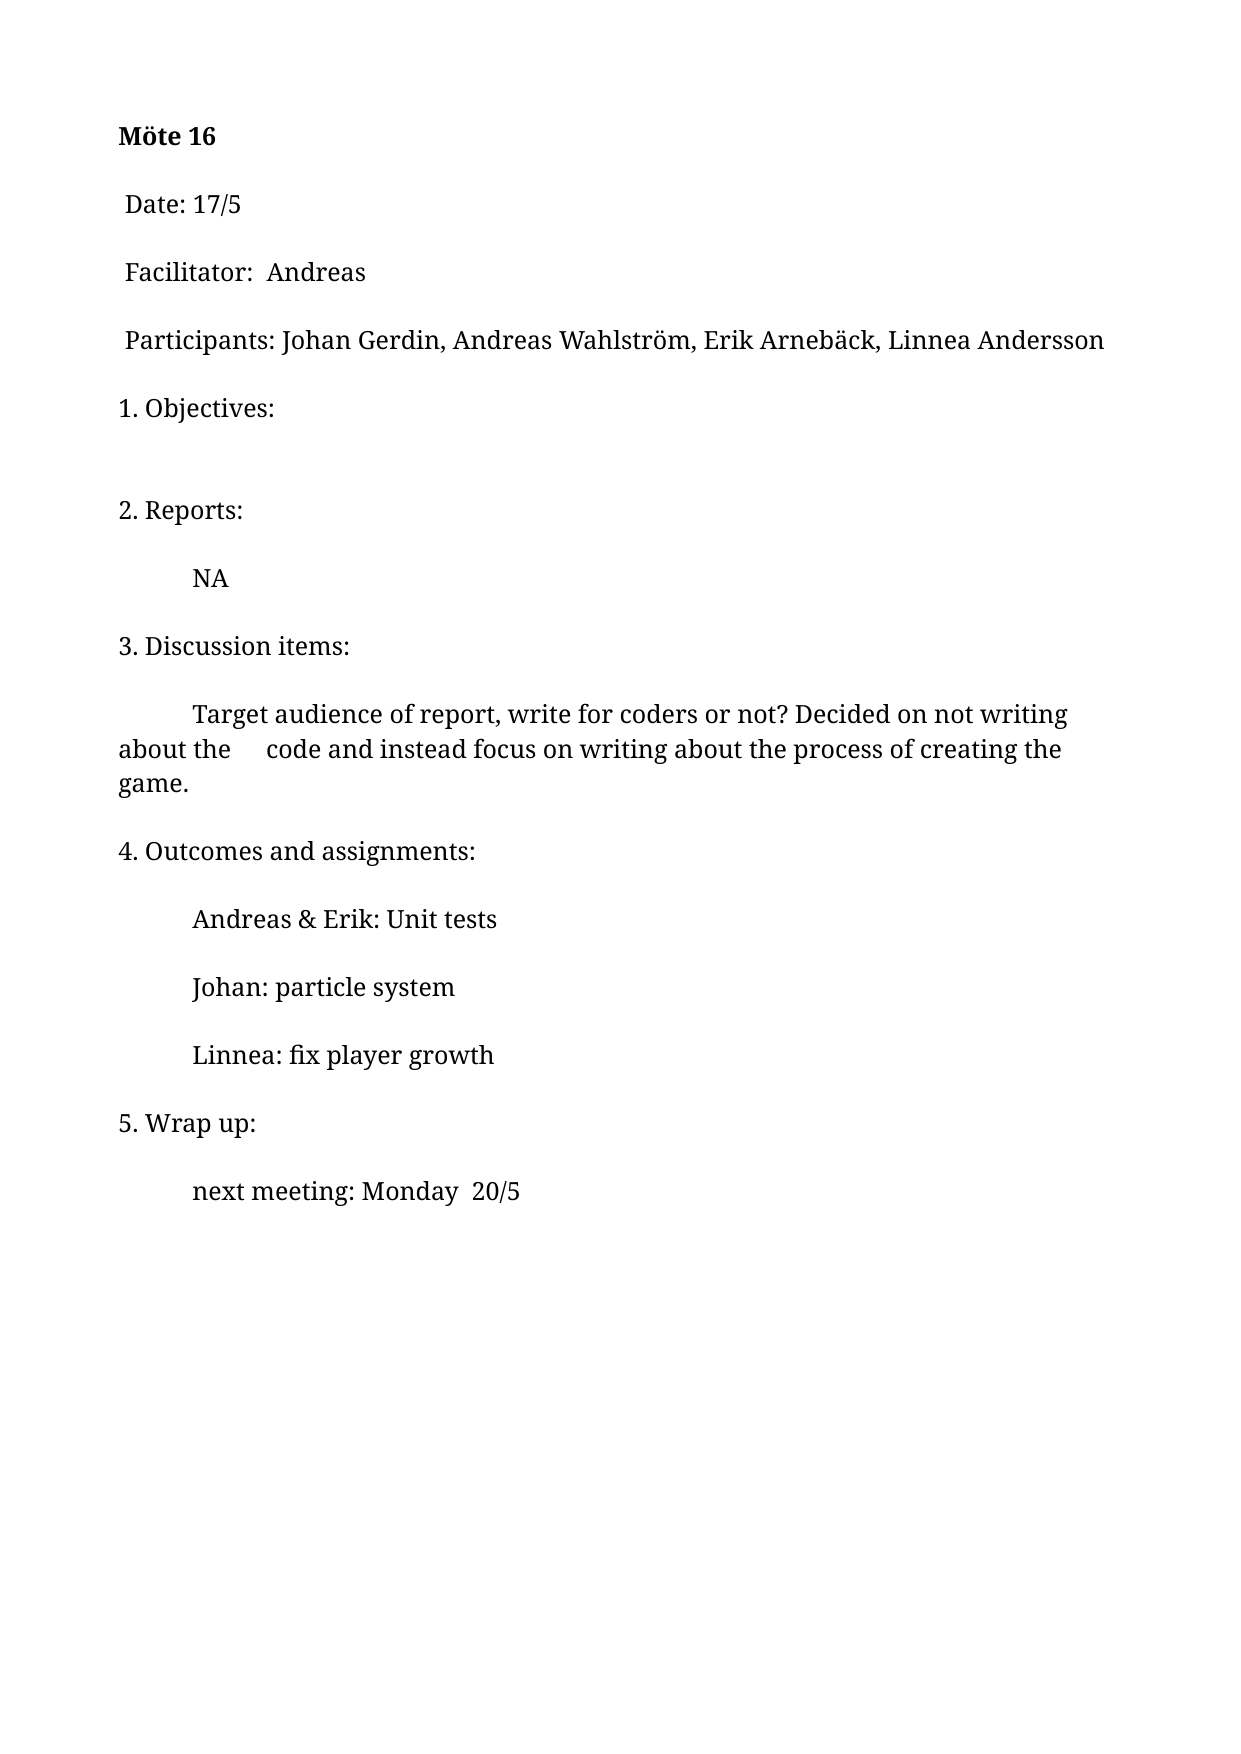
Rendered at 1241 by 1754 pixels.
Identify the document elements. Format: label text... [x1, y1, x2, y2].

text Andreas & Erik: Unit tests [118, 902, 1122, 936]
text Linnea: fix player growth [118, 1038, 1122, 1072]
text 5. Wrap up: [118, 1072, 1122, 1174]
text 2. Reports: [118, 459, 1122, 527]
text Date: 17/5 Facilitator: Andreas Participants: Johan Gerdin, Andreas Wahlström, Erik Arnebäck, Linnea Andersson 1. Objectives: [118, 152, 1122, 425]
text Target audience of report, write for coders or not? Decided on not writing about the code and instead focus on writing about the process of creating the game. 4. Outcomes and assignments: [118, 697, 1122, 902]
text Johan: particle system [118, 970, 1122, 1004]
text NA 3. Discussion items: [118, 561, 1122, 663]
text Möte 16 [118, 118, 1122, 152]
text next meeting: Monday 20/5 [118, 1174, 1122, 1310]
